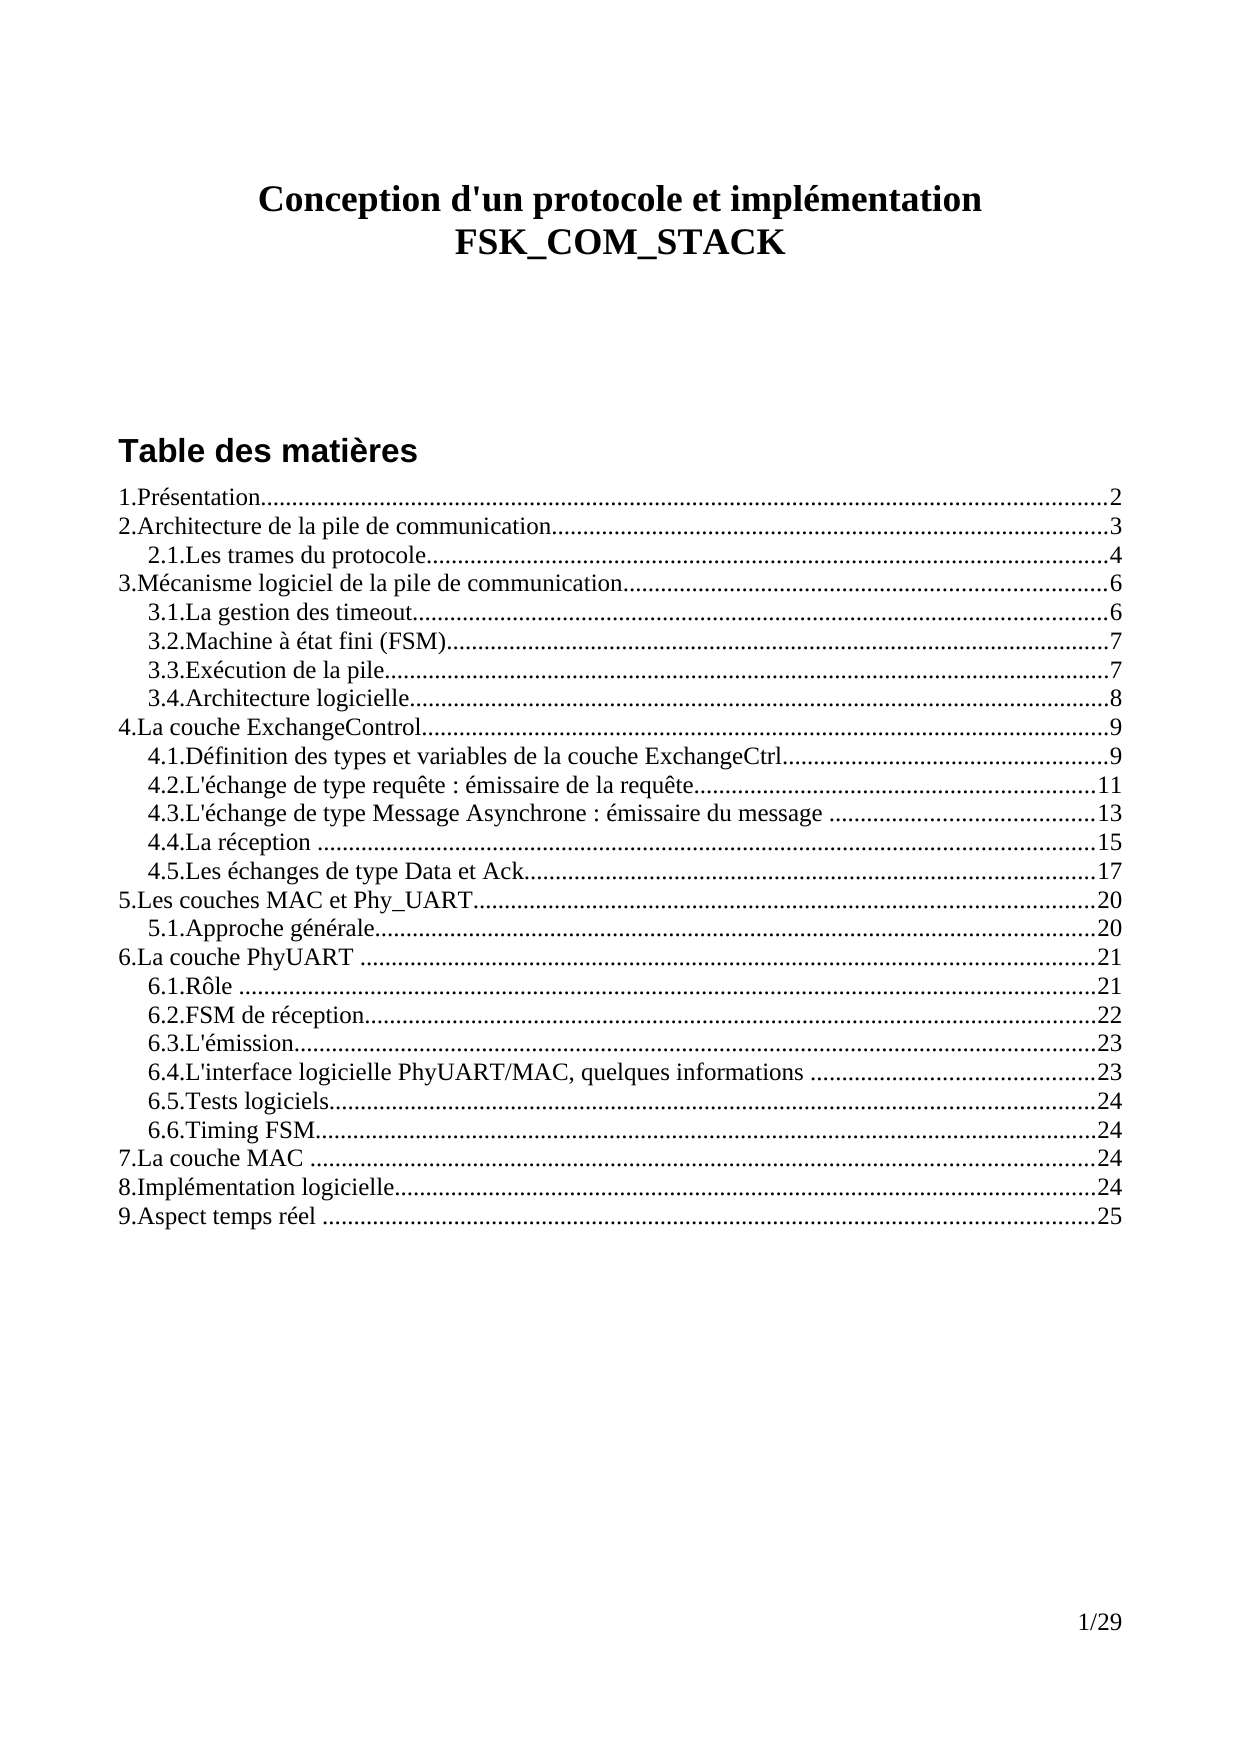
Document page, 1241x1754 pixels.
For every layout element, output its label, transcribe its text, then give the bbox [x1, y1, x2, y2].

text 2.Architecture de la pile de communication 3 [118, 511, 1122, 540]
text 5.1.Approche générale 20 [148, 913, 1122, 942]
text 4.5.Les échanges de type Data et Ack 17 [148, 856, 1122, 885]
text 4.La couche ExchangeControl 9 [118, 712, 1122, 741]
text 1.Présentation 2 [118, 482, 1122, 511]
text 3.1.La gestion des timeout 6 [148, 597, 1122, 626]
text 3.4.Architecture logicielle 8 [148, 683, 1122, 712]
text 9.Aspect temps réel ... 25 [118, 1201, 1122, 1230]
text 6.5.Tests logiciels 24 [148, 1086, 1122, 1115]
text Conception d'un protocole et implémentation [118, 176, 1122, 219]
text 4.2.L'échange de type requête : émissaire de la requête 11 [148, 770, 1122, 798]
text 6.4.L'interface logicielle PhyUART/MAC, quelques informations ... 23 [148, 1057, 1122, 1086]
text 7.La couche MAC 24 [118, 1143, 1122, 1172]
text 4.3.L'échange de type Message Asynchrone : émissaire du message 13 [148, 798, 1122, 827]
text 3.2.Machine à état fini (FSM) 7 [148, 626, 1122, 655]
text 6.6.Timing FSM 24 [148, 1115, 1122, 1143]
text 2.1.Les trames du protocole 4 [148, 540, 1122, 568]
text FSK_COM_STACK [118, 219, 1122, 263]
subtitle Table des matières [118, 431, 1122, 470]
text 6.3.L'émission 23 [148, 1028, 1122, 1057]
text 4.1.Définition des types et variables de la couche ExchangeCtrl 9 [148, 741, 1122, 770]
text 8.Implémentation logicielle 24 [118, 1172, 1122, 1201]
text 3.3.Exécution de la pile 7 [148, 655, 1122, 683]
text 6.1.Rôle 21 [148, 971, 1122, 1000]
text 4.4.La réception 15 [148, 827, 1122, 856]
text 5.Les couches MAC et Phy_UART 20 [118, 885, 1122, 913]
text 3.Mécanisme logiciel de la pile de communication 6 [118, 568, 1122, 597]
text 6.2.FSM de réception 22 [148, 1000, 1122, 1028]
text 6.La couche PhyUART 21 [118, 942, 1122, 971]
